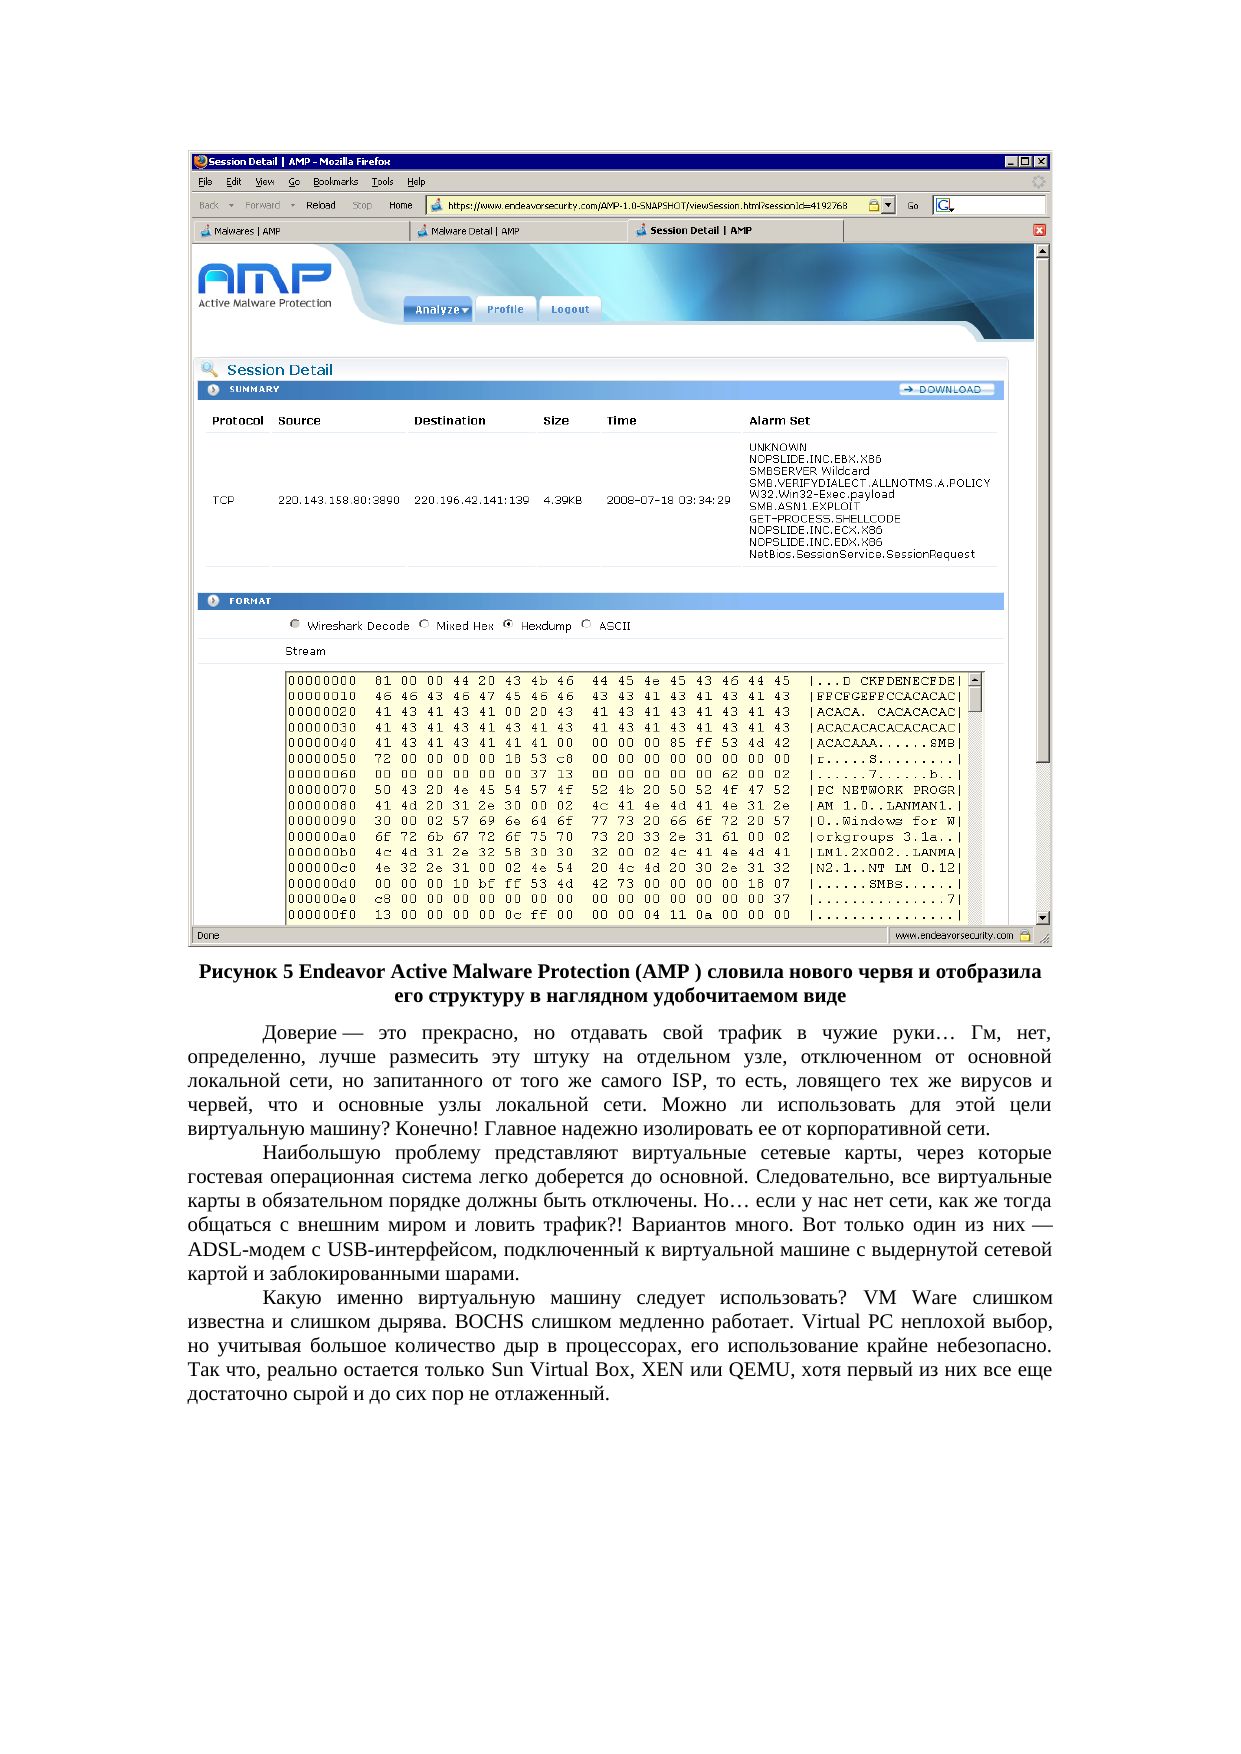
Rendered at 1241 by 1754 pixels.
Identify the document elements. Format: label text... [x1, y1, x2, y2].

text Доверие — это прекрасно, но отдавать свой трафик в чужие руки… Гм, нет, определенно, лучше размесить эту штуку на отдельном узле, отключенном от основной локальной сети, но запитанного от того же самого ISP, то есть, ловящего тех же вирусов и червей, что и основные узлы локальной сети. Можно ли использовать для этой цели виртуальную машину? Конечно! Главное надежно изолировать ее от корпоративной сети. [187, 1020, 1053, 1140]
text Какую именно виртуальную машину следует использовать? VM Ware слишком известна и слишком дырява. BOCHS слишком медленно работает. Virtual PC неплохой выбор, но учитывая большое количество дыр в процессорах, его использование крайне небезопасно. Так что, реально остается только Sun Virtual Box, XEN или QEMU, хотя первый из них все еще достаточно сырой и до сих пор не отлаженный. [187, 1284, 1053, 1405]
text Рисунок 5 Endeavor Active Malware Protection (AMP ) словила нового червя и отобразила его структуру в наглядном удобочитаемом виде [187, 959, 1053, 1007]
picture [188, 150, 1053, 947]
text Наибольшую проблему представляют виртуальные сетевые карты, через которые гостевая операционная система легко доберется до основной. Следовательно, все виртуальные карты в обязательном порядке должны быть отключены. Но… если у нас нет сети, как же тогда общаться с внешним миром и ловить трафик?! Вариантов много. Вот только один из них — ADSL-модем с USB-интерфейсом, подключенный к виртуальной машине с выдернутой сетевой картой и заблокированными шарами. [187, 1140, 1053, 1284]
